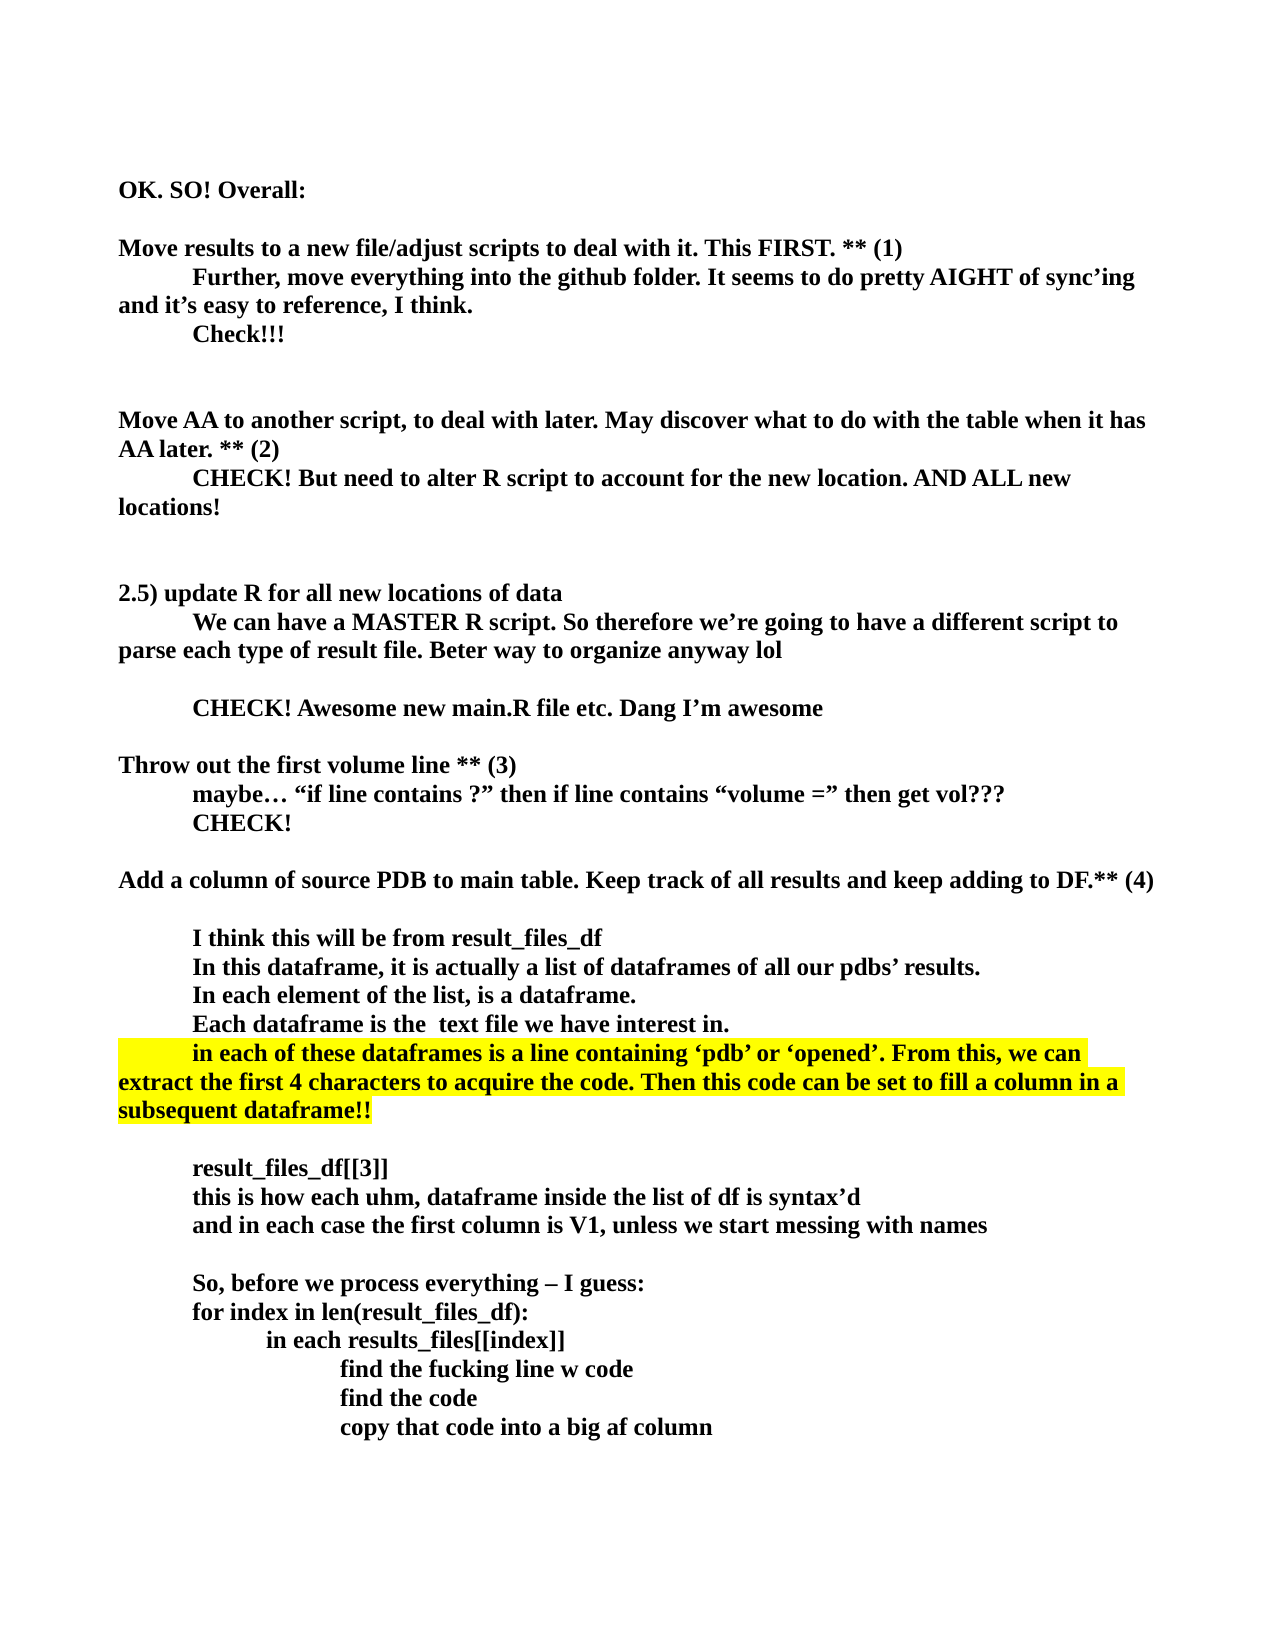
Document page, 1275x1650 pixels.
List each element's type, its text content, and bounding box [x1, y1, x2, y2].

text and in each case the first column is V1, unless we start messing with names [118, 1211, 1157, 1239]
text this is how each uhm, dataframe inside the list of df is syntax’d [118, 1182, 1157, 1211]
text Move results to a new file/adjust scripts to deal with it. This FIRST. ** (1) [118, 233, 1157, 262]
text find the fucking line w code [118, 1354, 1157, 1383]
text OK. SO! Overall: [118, 176, 1157, 204]
text Move AA to another script, to deal with later. May discover what to do with the table when it has AA later. ** (2) [118, 406, 1157, 463]
text Add a column of source PDB to main table. Keep track of all results and keep adding to DF.** (4) [118, 866, 1157, 894]
text maybe… “if line contains ?” then if line contains “volume =” then get vol??? [118, 779, 1157, 808]
text Check!!! [118, 319, 1157, 348]
text copy that code into a big af column [118, 1412, 1157, 1441]
text 2.5) update R for all new locations of data [118, 578, 1157, 607]
text CHECK! But need to alter R script to account for the new location. AND ALL new locations! [118, 463, 1157, 521]
text for index in len(result_files_df): [118, 1297, 1157, 1326]
text In this dataframe, it is actually a list of dataframes of all our pdbs’ results. [118, 952, 1157, 981]
text I think this will be from result_files_df [118, 923, 1157, 952]
text Throw out the first volume line ** (3) [118, 751, 1157, 779]
text In each element of the list, is a dataframe. [118, 981, 1157, 1009]
text We can have a MASTER R script. So therefore we’re going to have a different script to parse each type of result file. Beter way to organize anyway lol [118, 607, 1157, 664]
text Further, move everything into the github folder. It seems to do pretty AIGHT of sync’ing and it’s easy to reference, I think. [118, 262, 1157, 319]
text in each results_files[[index]] [118, 1326, 1157, 1354]
text in each of these dataframes is a line containing ‘pdb’ or ‘opened’. From this, we can extract the first 4 characters to acquire the code. Then this code can be set to fill a column in a subsequent dataframe!! [118, 1038, 1157, 1124]
text CHECK! Awesome new main.R file etc. Dang I’m awesome [118, 693, 1157, 722]
text So, before we process everything – I guess: [118, 1268, 1157, 1297]
text find the code [118, 1383, 1157, 1412]
text result_files_df[[3]] [118, 1153, 1157, 1182]
text Each dataframe is the text file we have interest in. [118, 1009, 1157, 1038]
text CHECK! [118, 808, 1157, 837]
